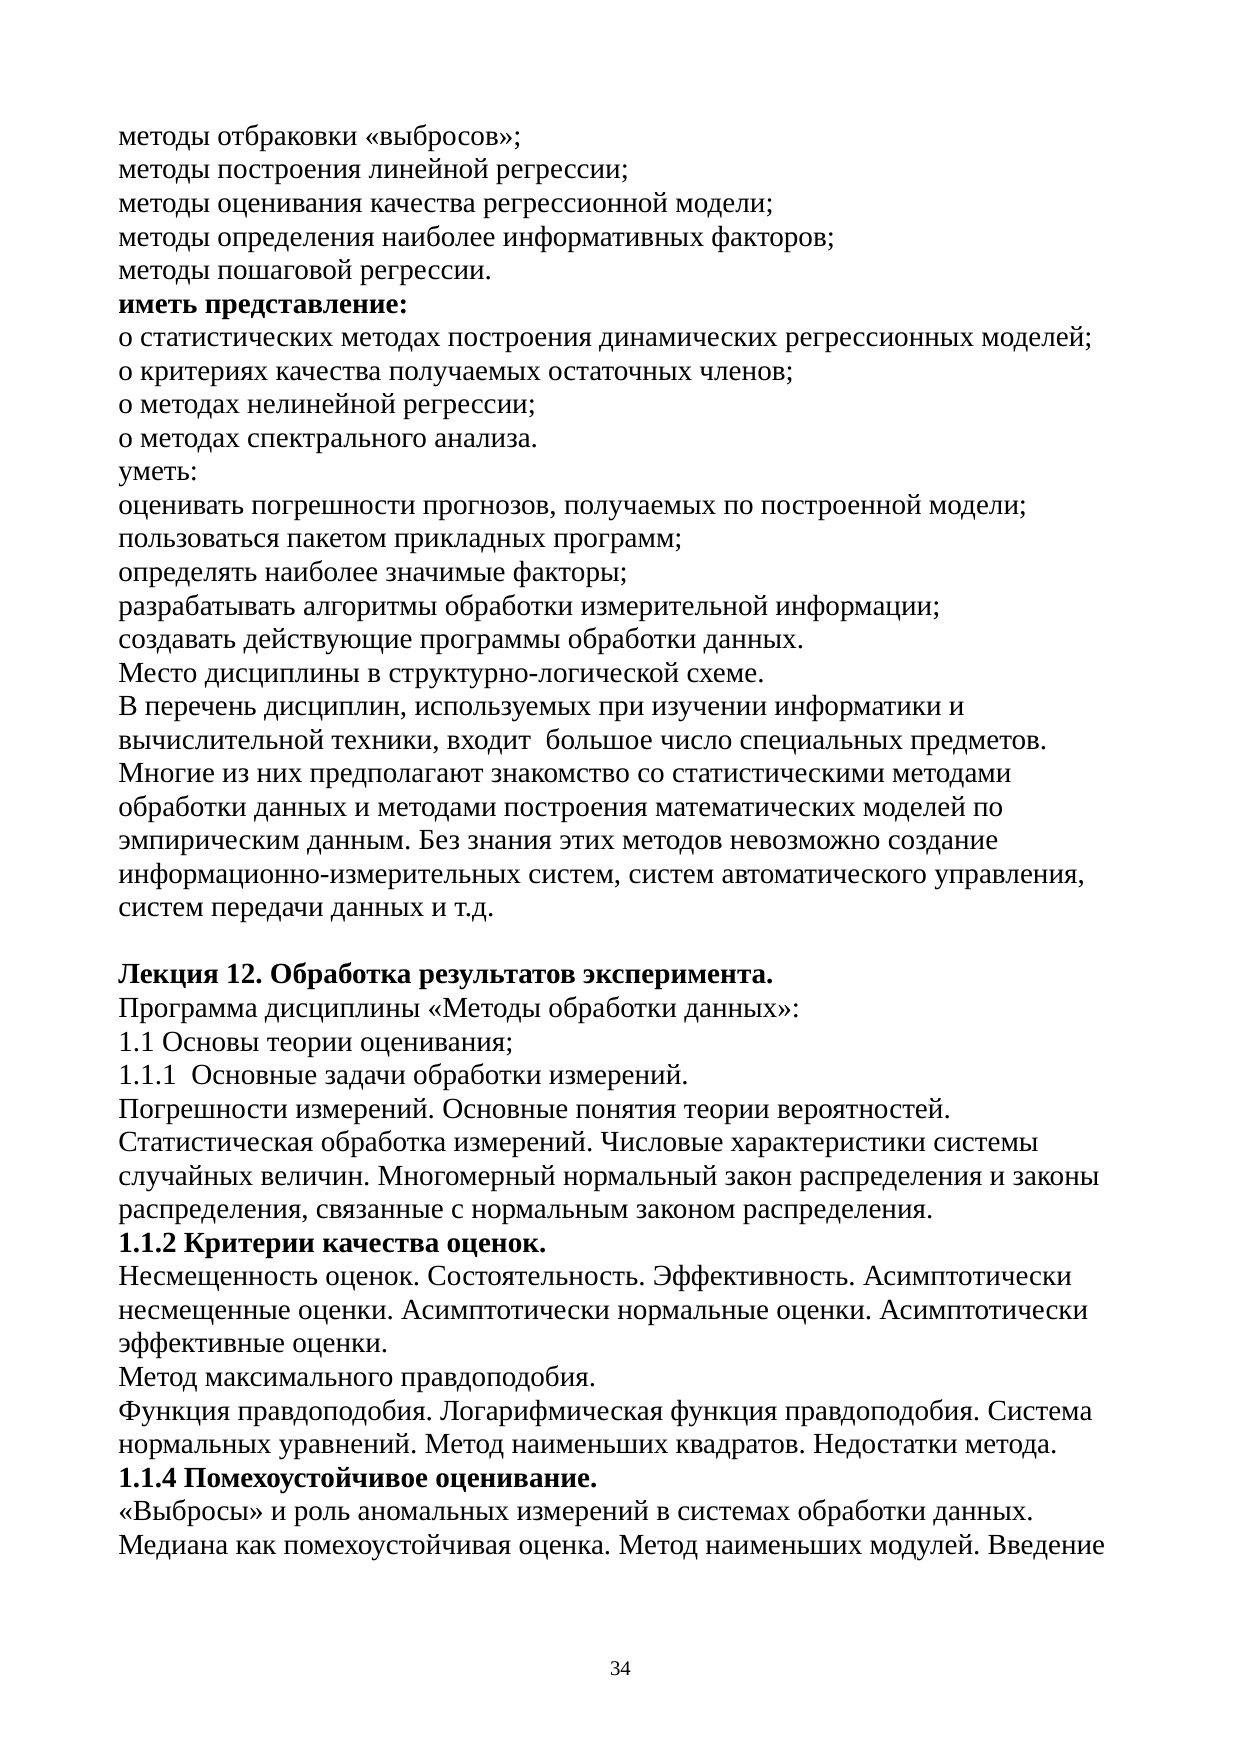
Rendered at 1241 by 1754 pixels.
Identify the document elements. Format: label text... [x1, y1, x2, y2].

text 1.1 Основы теории оценивания; [118, 1024, 1122, 1057]
text «Выбросы» и роль аномальных измерений в системах обработки данных. Медиана как помехоустойчивая оценка. Метод наименьших модулей. Введение [118, 1493, 1122, 1560]
text Программа дисциплины «Методы обработки данных»: [118, 990, 1122, 1024]
text Функция правдоподобия. Логарифмическая функция правдоподобия. Система нормальных уравнений. Метод наименьших квадратов. Недостатки метода. [118, 1393, 1122, 1460]
text оценивать погрешности прогнозов, получаемых по построенной модели; [118, 487, 1122, 521]
text определять наиболее значимые факторы; [118, 554, 1122, 588]
text о статистических методах построения динамических регрессионных моделей; [118, 319, 1122, 353]
text пользоваться пакетом прикладных программ; [118, 521, 1122, 554]
text методы определения наиболее информативных факторов; [118, 219, 1122, 252]
text методы оценивания качества регрессионной модели; [118, 185, 1122, 219]
text 1.1.4 Помехоустойчивое оценивание. [118, 1460, 1122, 1493]
text 1.1.2 Критерии качества оценок. [118, 1225, 1122, 1258]
text методы пошаговой регрессии. [118, 252, 1122, 286]
text методы отбраковки «выбросов»; [118, 118, 1122, 152]
text Место дисциплины в структурно-логической схеме. [118, 655, 1122, 688]
text 1.1.1 Основные задачи обработки измерений. [118, 1057, 1122, 1091]
text Погрешности измерений. Основные понятия теории вероятностей. Статистическая обработка измерений. Числовые характеристики системы случайных величин. Многомерный нормальный закон распределения и законы распределения, связанные с нормальным законом распределения. [118, 1091, 1122, 1225]
text уметь: [118, 453, 1122, 487]
text иметь представление: [118, 286, 1122, 319]
text Метод максимального правдоподобия. [118, 1359, 1122, 1393]
text Лекция 12. Обработка результатов эксперимента. [118, 957, 1122, 990]
text Несмещенность оценок. Состоятельность. Эффективность. Асимптотически несмещенные оценки. Асимптотически нормальные оценки. Асимптотически эффективные оценки. [118, 1258, 1122, 1359]
text о методах нелинейной регрессии; [118, 386, 1122, 420]
text В перечень дисциплин, используемых при изучении информатики и вычислительной техники, входит большое число специальных предметов. Многие из них предполагают знакомство со статистическими методами обработки данных и методами построения математических моделей по эмпирическим данным. Без знания этих методов невозможно создание информационно-измерительных систем, систем автоматического управления, систем передачи данных и т.д. [118, 688, 1122, 923]
text о критериях качества получаемых остаточных членов; [118, 353, 1122, 386]
text о методах спектрального анализа. [118, 420, 1122, 453]
text разрабатывать алгоритмы обработки измерительной информации; [118, 588, 1122, 621]
text методы построения линейной регрессии; [118, 152, 1122, 185]
text создавать действующие программы обработки данных. [118, 621, 1122, 655]
